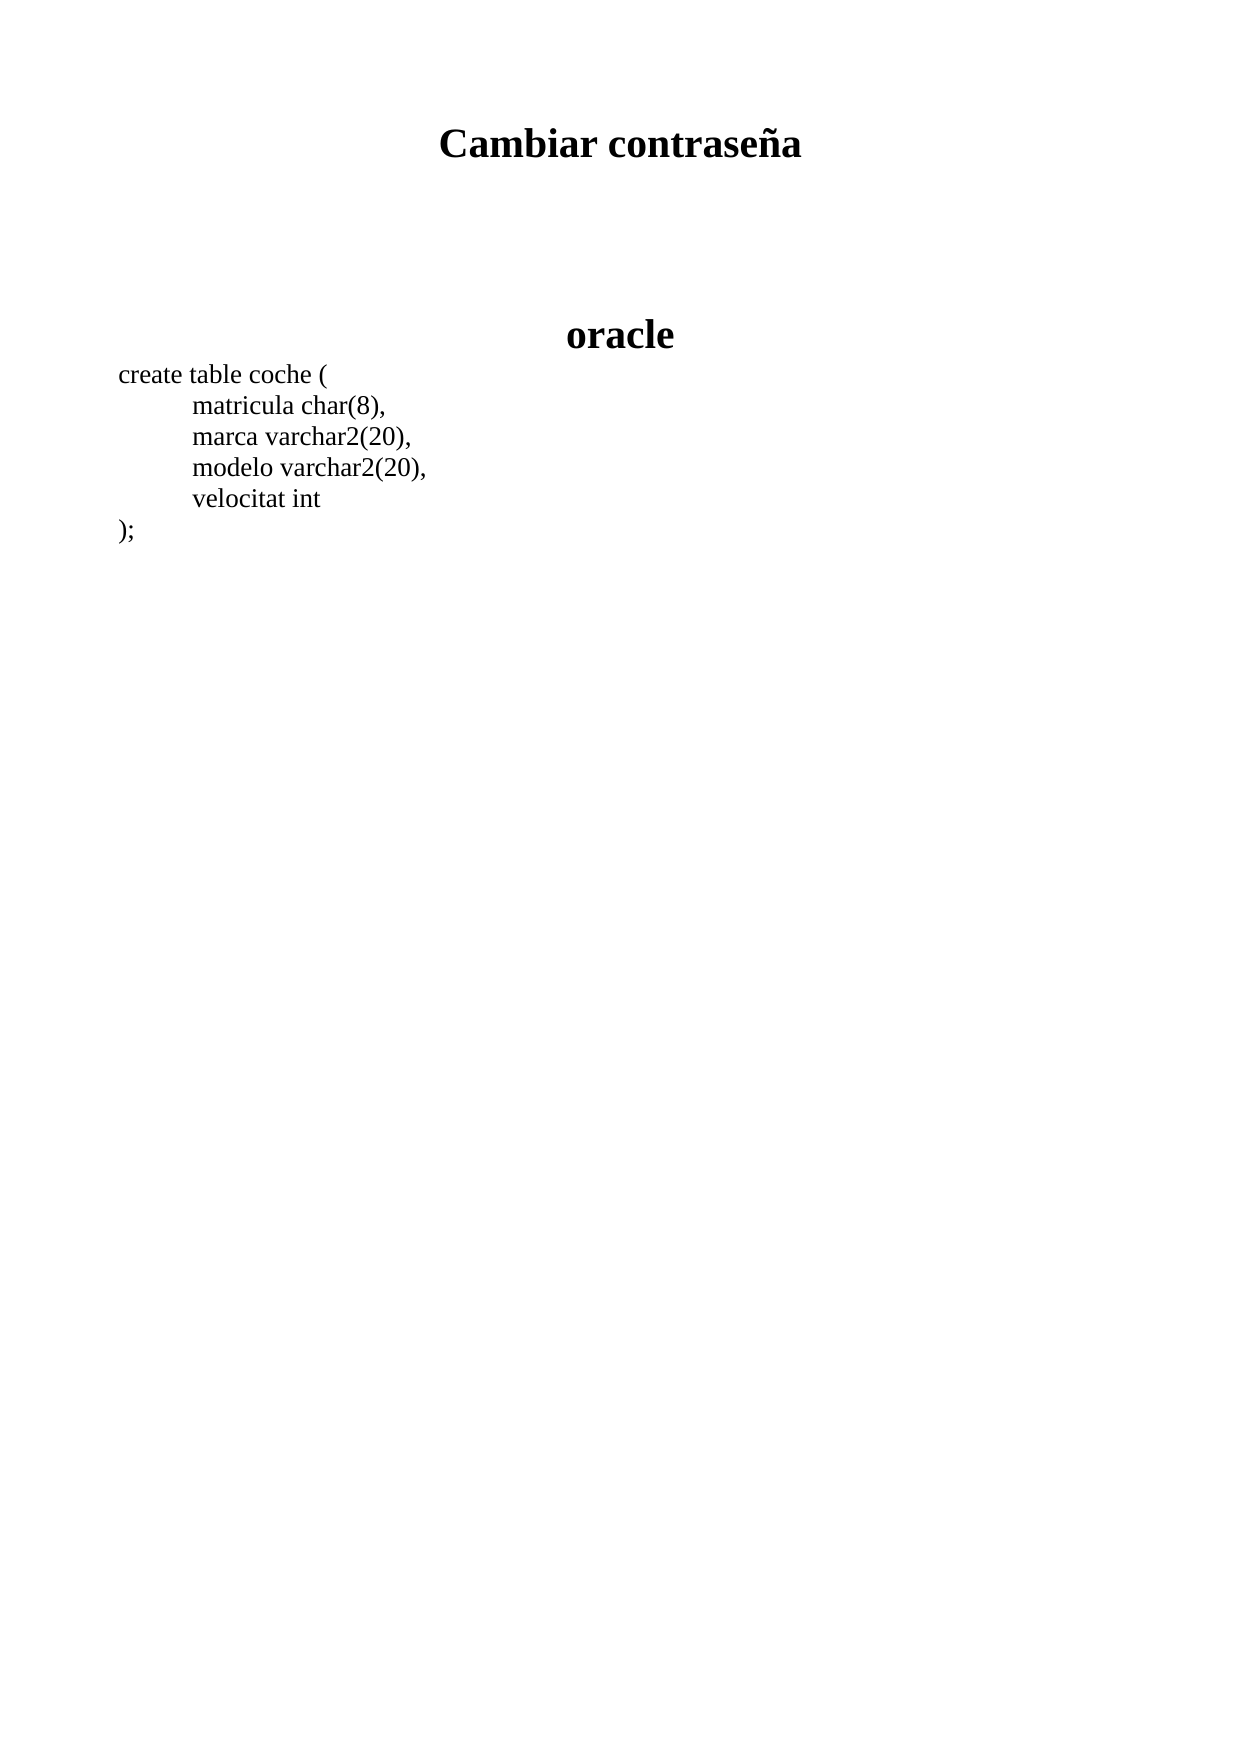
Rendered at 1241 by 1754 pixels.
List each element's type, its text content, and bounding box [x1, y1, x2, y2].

text ); [118, 513, 1122, 544]
text marca varchar2(20), [118, 420, 1122, 451]
text create table coche ( [118, 358, 1122, 389]
text modelo varchar2(20), [118, 451, 1122, 482]
text matricula char(8), [118, 389, 1122, 420]
text oracle [118, 310, 1122, 358]
text Cambiar contraseña [118, 118, 1122, 166]
text velocitat int [118, 482, 1122, 513]
